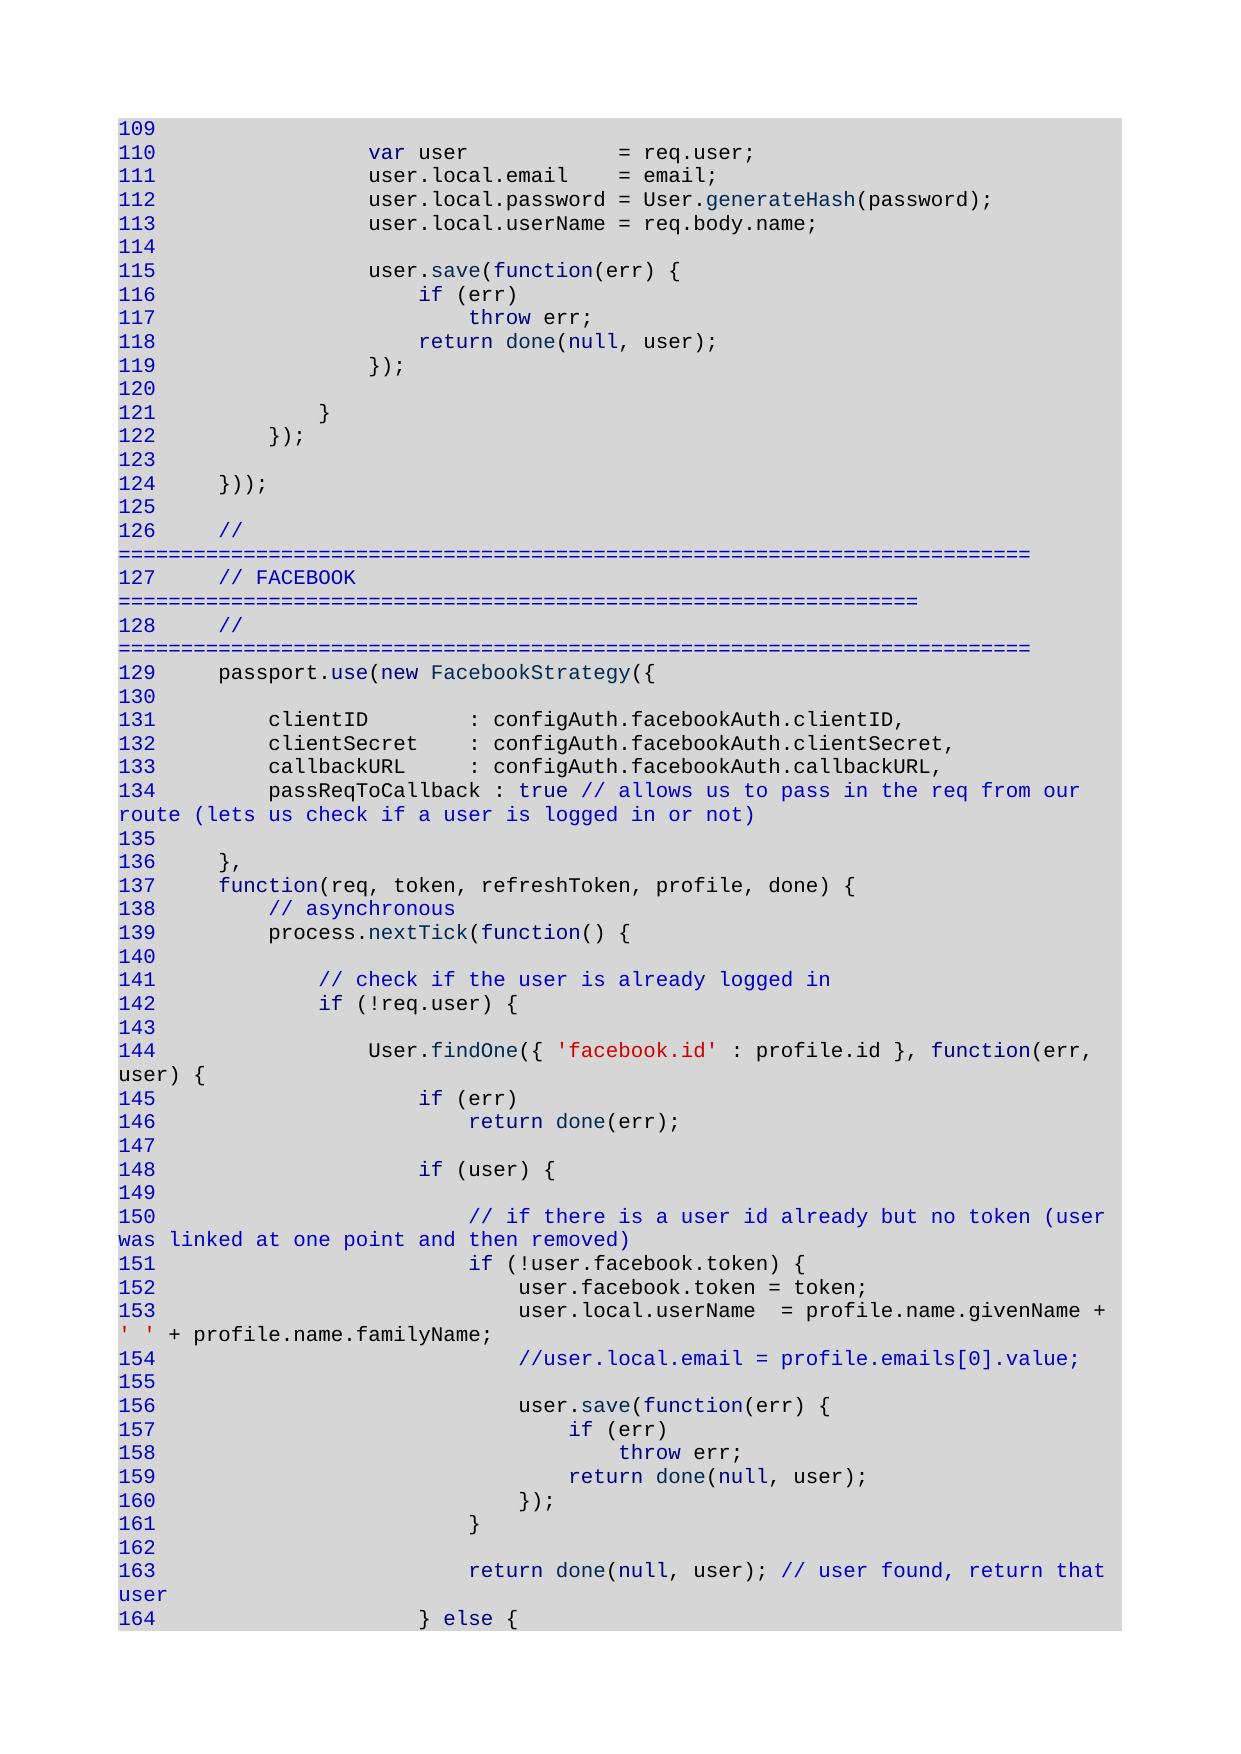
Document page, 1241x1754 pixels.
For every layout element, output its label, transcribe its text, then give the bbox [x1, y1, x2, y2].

text 149 [118, 1182, 1122, 1206]
text 119 }); [118, 354, 1122, 378]
text 129 passport.use(new FacebookStrategy({ [118, 662, 1122, 686]
text 131 clientID : configAuth.facebookAuth.clientID, [118, 709, 1122, 733]
text 139 process.nextTick(function() { [118, 922, 1122, 946]
text 148 if (user) { [118, 1158, 1122, 1182]
text 133 callbackURL : configAuth.facebookAuth.callbackURL, [118, 757, 1122, 780]
text 126 // ========================================================================= [118, 520, 1122, 567]
text 137 function(req, token, refreshToken, profile, done) { [118, 875, 1122, 898]
text 155 [118, 1371, 1122, 1395]
text 118 return done(null, user); [118, 331, 1122, 354]
text 115 user.save(function(err) { [118, 260, 1122, 284]
text 134 passReqToCallback : true // allows us to pass in the req from our route (lets us check if a user is logged in or not) [118, 780, 1122, 827]
text 156 user.save(function(err) { [118, 1395, 1122, 1419]
text 150 // if there is a user id already but no token (user was linked at one point and then removed) [118, 1206, 1122, 1253]
text 154 //user.local.email = profile.emails[0].value; [118, 1348, 1122, 1371]
text 164 } else { [118, 1608, 1122, 1631]
text 147 [118, 1135, 1122, 1158]
text 152 user.facebook.token = token; [118, 1277, 1122, 1300]
text 110 var user = req.user; [118, 142, 1122, 165]
text 124 })); [118, 473, 1122, 496]
text 109 [118, 118, 1122, 142]
text 141 // check if the user is already logged in [118, 969, 1122, 993]
text 113 user.local.userName = req.body.name; [118, 213, 1122, 236]
text 111 user.local.email = email; [118, 165, 1122, 189]
text 151 if (!user.facebook.token) { [118, 1253, 1122, 1277]
text 127 // FACEBOOK ================================================================ [118, 567, 1122, 615]
text 123 [118, 449, 1122, 473]
text 145 if (err) [118, 1088, 1122, 1111]
text 160 }); [118, 1489, 1122, 1513]
text 128 // ========================================================================= [118, 615, 1122, 662]
text 120 [118, 378, 1122, 402]
text 136 }, [118, 851, 1122, 875]
text 163 return done(null, user); // user found, return that user [118, 1561, 1122, 1608]
text 153 user.local.userName = profile.name.givenName + ' ' + profile.name.familyName; [118, 1300, 1122, 1348]
text 112 user.local.password = User.generateHash(password); [118, 189, 1122, 213]
text 146 return done(err); [118, 1111, 1122, 1135]
text 143 [118, 1017, 1122, 1040]
text 157 if (err) [118, 1419, 1122, 1442]
text 162 [118, 1537, 1122, 1561]
text 117 throw err; [118, 307, 1122, 331]
text 144 User.findOne({ 'facebook.id' : profile.id }, function(err, user) { [118, 1040, 1122, 1088]
text 138 // asynchronous [118, 898, 1122, 922]
text 142 if (!req.user) { [118, 993, 1122, 1017]
text 140 [118, 946, 1122, 969]
text 130 [118, 686, 1122, 709]
text 135 [118, 827, 1122, 851]
text 122 }); [118, 426, 1122, 449]
text 161 } [118, 1513, 1122, 1537]
text 121 } [118, 402, 1122, 426]
text 132 clientSecret : configAuth.facebookAuth.clientSecret, [118, 733, 1122, 757]
text 159 return done(null, user); [118, 1466, 1122, 1489]
text 125 [118, 496, 1122, 520]
text 116 if (err) [118, 284, 1122, 307]
text 114 [118, 236, 1122, 260]
text 158 throw err; [118, 1442, 1122, 1466]
